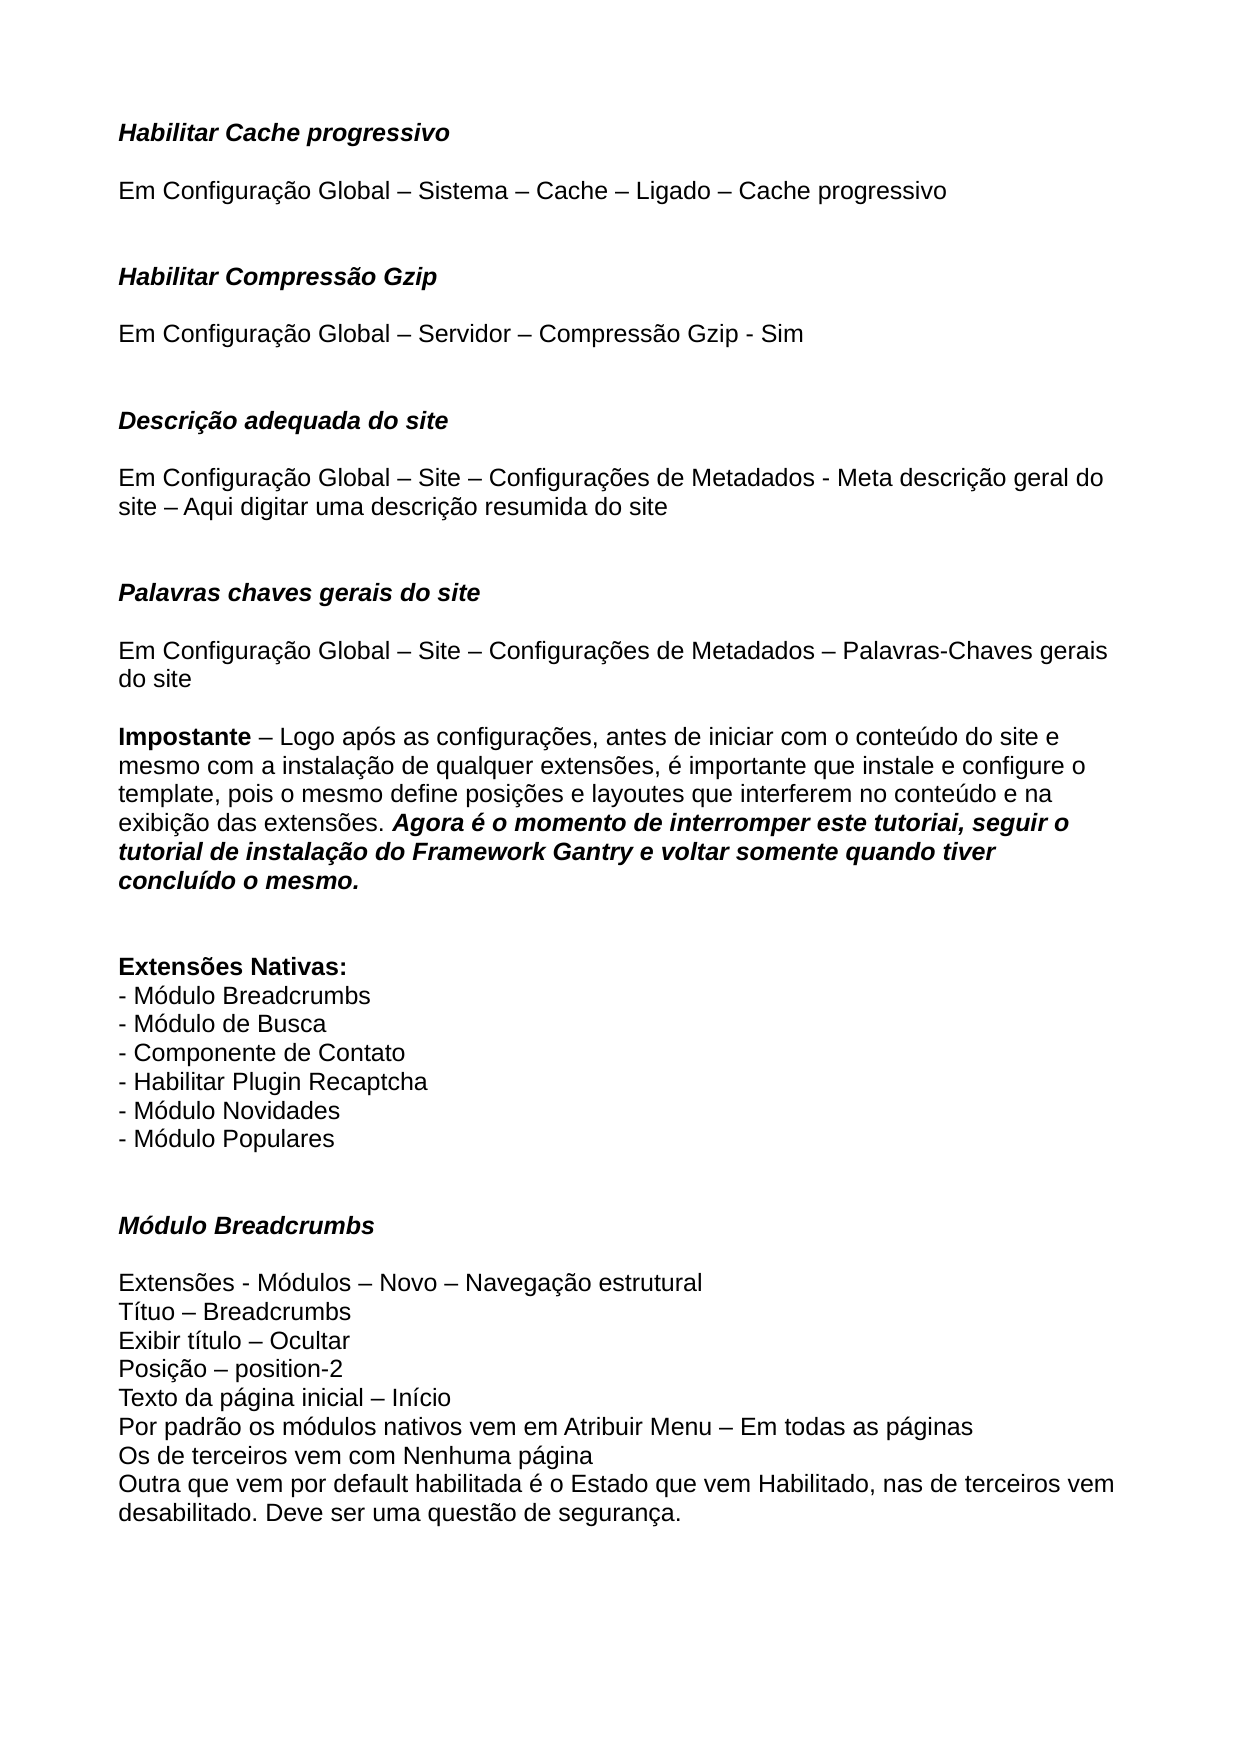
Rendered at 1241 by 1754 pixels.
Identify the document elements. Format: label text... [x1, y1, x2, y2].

text Texto da página inicial – Início [118, 1383, 1122, 1412]
text Posição – position-2 [118, 1354, 1122, 1383]
text - Componente de Contato [118, 1038, 1122, 1067]
text - Módulo Populares [118, 1124, 1122, 1153]
text Em Configuração Global – Servidor – Compressão Gzip - Sim [118, 319, 1122, 348]
text Impostante – Logo após as configurações, antes de iniciar com o conteúdo do site e mesmo com a instalação de qualquer extensões, é importante que instale e configure o template, pois o mesmo define posições e layoutes que interferem no conteúdo e na exibição das extensões. Agora é o momento de interromper este tutoriai, seguir o tutorial de instalação do Framework Gantry e voltar somente quando tiver concluído o mesmo. [118, 722, 1122, 894]
text Em Configuração Global – Site – Configurações de Metadados - Meta descrição geral do site – Aqui digitar uma descrição resumida do site [118, 463, 1122, 521]
text Descrição adequada do site [118, 406, 1122, 434]
text - Módulo Novidades [118, 1096, 1122, 1124]
text Extensões Nativas: [118, 952, 1122, 981]
text Habilitar Cache progressivo [118, 118, 1122, 147]
text Outra que vem por default habilitada é o Estado que vem Habilitado, nas de terceiros vem desabilitado. Deve ser uma questão de segurança. [118, 1469, 1122, 1527]
text - Módulo Breadcrumbs [118, 981, 1122, 1009]
text Títuo – Breadcrumbs [118, 1297, 1122, 1326]
text Habilitar Compressão Gzip [118, 262, 1122, 291]
text Em Configuração Global – Sistema – Cache – Ligado – Cache progressivo [118, 176, 1122, 204]
text - Habilitar Plugin Recaptcha [118, 1067, 1122, 1096]
text Extensões - Módulos – Novo – Navegação estrutural [118, 1268, 1122, 1297]
text - Módulo de Busca [118, 1009, 1122, 1038]
text Em Configuração Global – Site – Configurações de Metadados – Palavras-Chaves gerais do site [118, 636, 1122, 693]
text Por padrão os módulos nativos vem em Atribuir Menu – Em todas as páginas [118, 1412, 1122, 1441]
text Palavras chaves gerais do site [118, 578, 1122, 607]
text Os de terceiros vem com Nenhuma página [118, 1441, 1122, 1469]
text Módulo Breadcrumbs [118, 1211, 1122, 1239]
text Exibir título – Ocultar [118, 1326, 1122, 1354]
